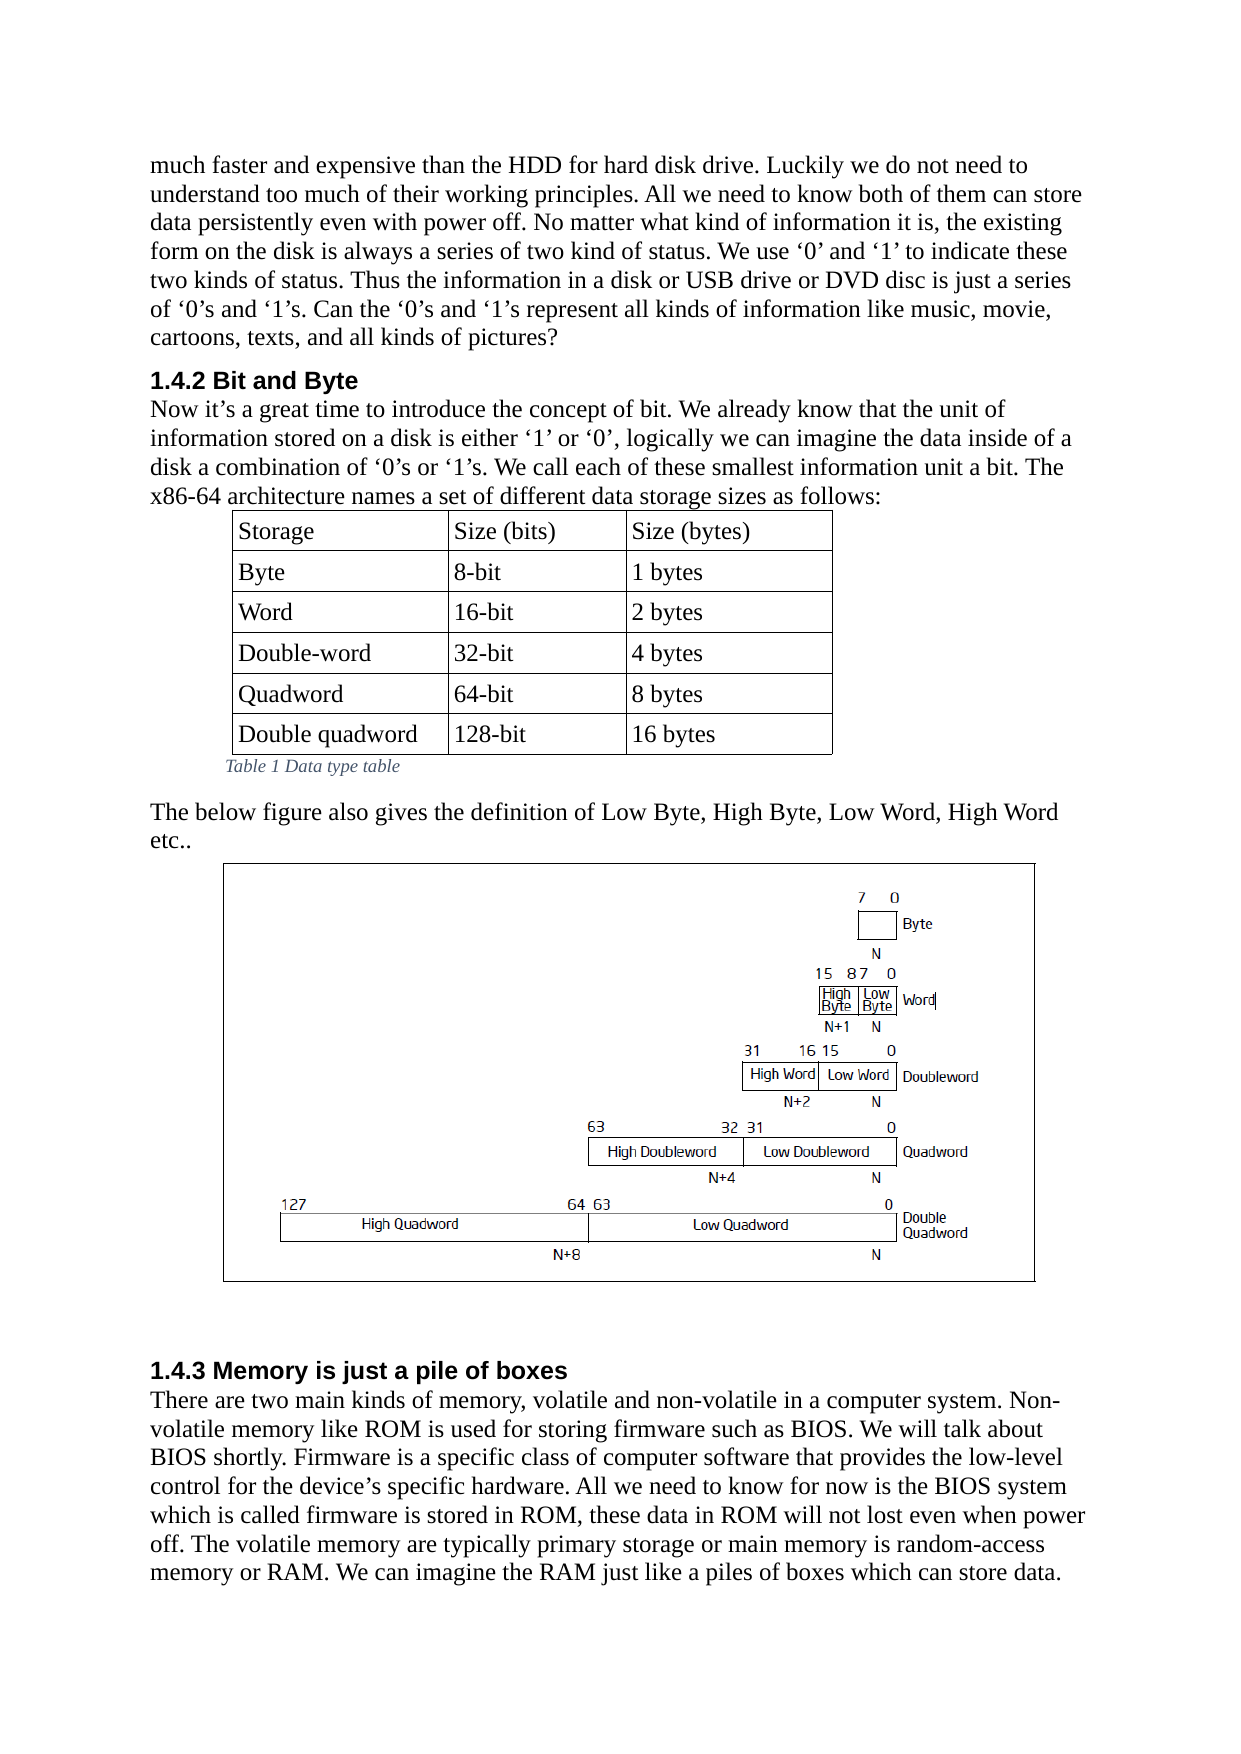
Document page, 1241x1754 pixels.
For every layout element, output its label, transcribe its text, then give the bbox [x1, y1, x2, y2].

table_cell 4 bytes [627, 633, 832, 672]
table_cell 16-bit [449, 592, 626, 632]
text Table 1 Data type table [225, 754, 1090, 776]
table_cell 2 bytes [627, 592, 832, 632]
table_cell Byte [233, 551, 448, 591]
table_cell 32-bit [449, 633, 626, 672]
table_cell Double quadword [233, 714, 448, 754]
table_cell 64-bit [449, 674, 626, 713]
table_header Storage [233, 511, 448, 550]
table_cell Quadword [233, 674, 448, 713]
text Now it’s a great time to introduce the concept of bit. We already know that the unit of information stored on a disk is either ‘1’ or ‘0’, logically we can imagine the data inside of a disk a combination of ‘0’s or ‘1’s. We call each of these smallest information unit a bit. The x86-64 architecture names a set of different data storage sizes as follows: [150, 394, 1090, 509]
table_header Size (bits) [449, 511, 626, 550]
table_cell 8-bit [449, 551, 626, 591]
text The below figure also gives the definition of Low Byte, High Byte, Low Word, High Word etc.. [150, 797, 1090, 854]
table_cell 8 bytes [627, 674, 832, 713]
text much faster and expensive than the HDD for hard disk drive. Luckily we do not need to understand too much of their working principles. All we need to know both of them can store data persistently even with power off. No matter what kind of information it is, the existing form on the disk is always a series of two kind of status. We use ‘0’ and ‘1’ to indicate these two kinds of status. Thus the information in a disk or USB drive or DVD disc is just a series of ‘0’s and ‘1’s. Can the ‘0’s and ‘1’s represent all kinds of information like music, movie, cartoons, texts, and all kinds of pictures? [150, 150, 1090, 351]
table_cell 16 bytes [627, 714, 832, 754]
table_cell Double-word [233, 633, 448, 672]
table_cell Word [233, 592, 448, 632]
table_header Size (bytes) [627, 511, 832, 550]
subtitle 1.4.3 Memory is just a pile of boxes [150, 1356, 1090, 1385]
subtitle 1.4.2 Bit and Byte [150, 366, 1090, 394]
table_cell 1 bytes [627, 551, 832, 591]
table_cell 128-bit [449, 714, 626, 754]
text There are two main kinds of memory, volatile and non-volatile in a computer system. Non-volatile memory like ROM is used for storing firmware such as BIOS. We will talk about BIOS shortly. Firmware is a specific class of computer software that provides the low-level control for the device’s specific hardware. All we need to know for now is the BIOS system which is called firmware is stored in ROM, these data in ROM will not lost even when power off. The volatile memory are typically primary storage or main memory is random-access memory or RAM. We can imagine the RAM just like a piles of boxes which can store data. [150, 1385, 1090, 1586]
